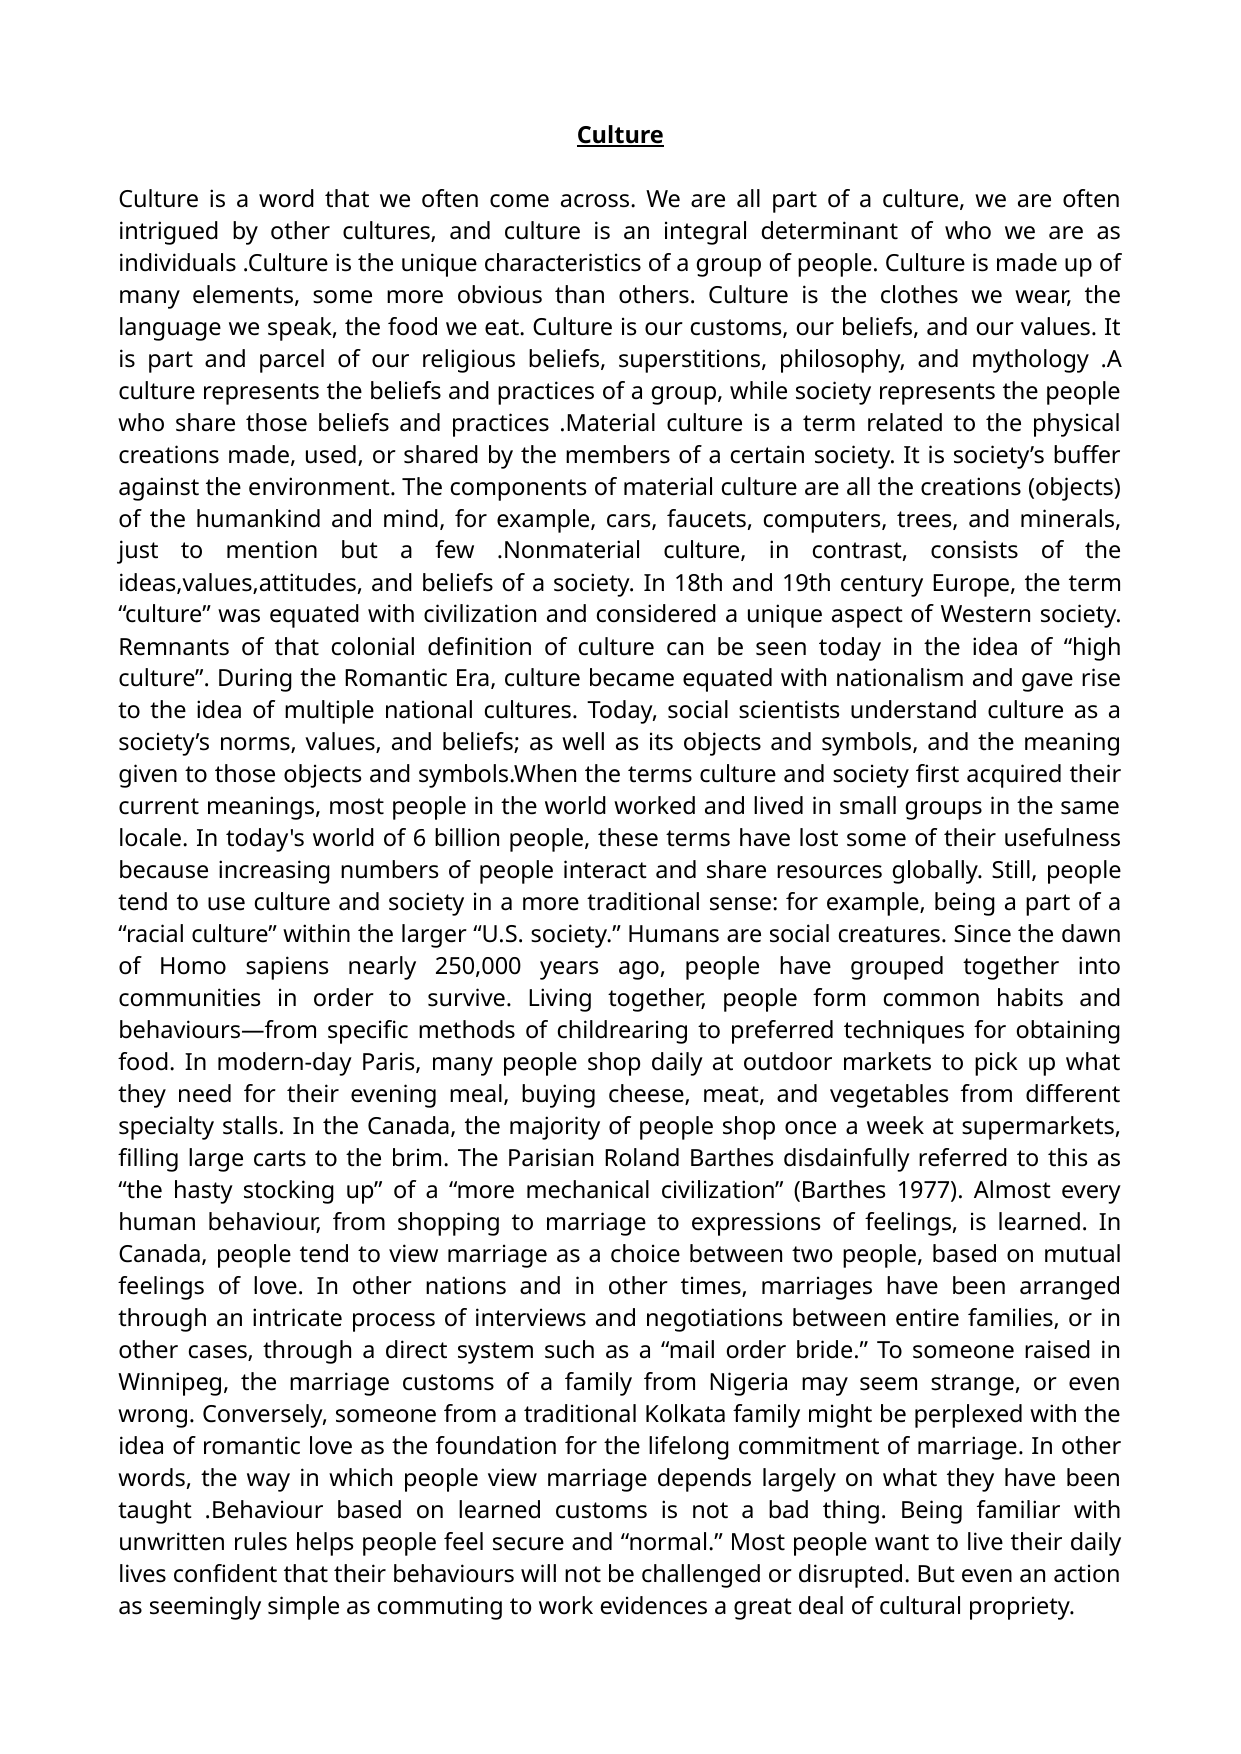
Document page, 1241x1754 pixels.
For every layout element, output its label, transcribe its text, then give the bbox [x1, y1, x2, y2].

text Culture is a word that we often come across. We are all part of a culture, we are often intrigued by other cultures, and culture is an integral determinant of who we are as individuals .Culture is the unique characteristics of a group of people. Culture is made up of many elements, some more obvious than others. Culture is the clothes we wear, the language we speak, the food we eat. Culture is our customs, our beliefs, and our values. It is part and parcel of our religious beliefs, superstitions, philosophy, and mythology .A culture represents the beliefs and practices of a group, while society represents the people who share those beliefs and practices .Material culture is a term related to the physical creations made, used, or shared by the members of a certain society. It is society’s buffer against the environment. The components of material culture are all the creations (objects) of the humankind and mind, for example, cars, faucets, computers, trees, and minerals, just to mention but a few .Nonmaterial culture, in contrast, consists of the ideas,values,attitudes, and beliefs of a society. In 18th and 19th century Europe, the term “culture” was equated with civilization and considered a unique aspect of Western society. Remnants of that colonial definition of culture can be seen today in the idea of “high culture”. During the Romantic Era, culture became equated with nationalism and gave rise to the idea of multiple national cultures. Today, social scientists understand culture as a society’s norms, values, and beliefs; as well as its objects and symbols, and the meaning given to those objects and symbols.When the terms culture and society first acquired their current meanings, most people in the world worked and lived in small groups in the same locale. In today's world of 6 billion people, these terms have lost some of their usefulness because increasing numbers of people interact and share resources globally. Still, people tend to use culture and society in a more traditional sense: for example, being a part of a “racial culture” within the larger “U.S. society.” Humans are social creatures. Since the dawn of Homo sapiens nearly 250,000 years ago, people have grouped together into communities in order to survive. Living together, people form common habits and behaviours—from specific methods of childrearing to preferred techniques for obtaining food. In modern-day Paris, many people shop daily at outdoor markets to pick up what they need for their evening meal, buying cheese, meat, and vegetables from different specialty stalls. In the Canada, the majority of people shop once a week at supermarkets, filling large carts to the brim. The Parisian Roland Barthes disdainfully referred to this as “the hasty stocking up” of a “more mechanical civilization” (Barthes 1977). Almost every human behaviour, from shopping to marriage to expressions of feelings, is learned. In Canada, people tend to view marriage as a choice between two people, based on mutual feelings of love. In other nations and in other times, marriages have been arranged through an intricate process of interviews and negotiations between entire families, or in other cases, through a direct system such as a “mail order bride.” To someone raised in Winnipeg, the marriage customs of a family from Nigeria may seem strange, or even wrong. Conversely, someone from a traditional Kolkata family might be perplexed with the idea of romantic love as the foundation for the lifelong commitment of marriage. In other words, the way in which people view marriage depends largely on what they have been taught .Behaviour based on learned customs is not a bad thing. Being familiar with unwritten rules helps people feel secure and “normal.” Most people want to live their daily lives confident that their behaviours will not be challenged or disrupted. But even an action as seemingly simple as commuting to work evidences a great deal of cultural propriety. [118, 182, 1122, 1621]
text Culture [118, 118, 1122, 150]
